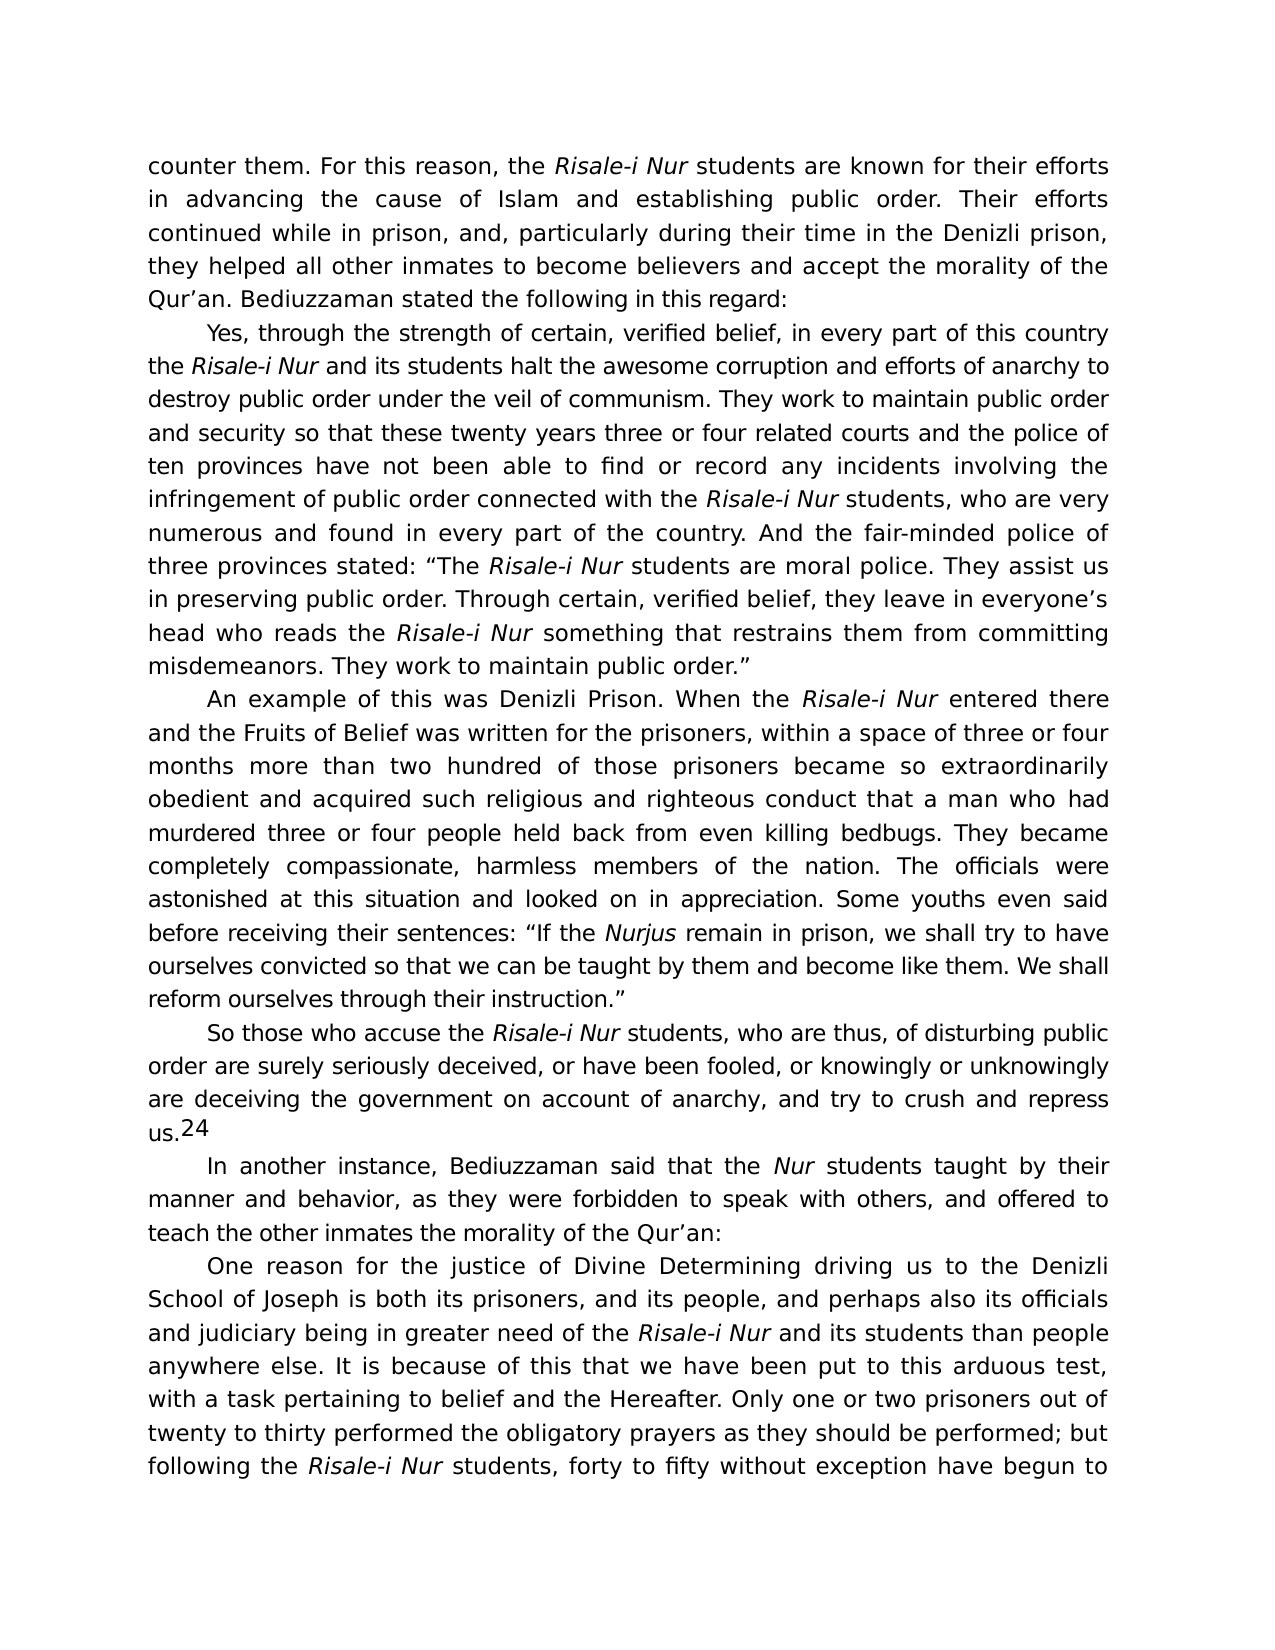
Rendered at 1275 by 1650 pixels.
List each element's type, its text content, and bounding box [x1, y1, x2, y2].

text An example of this was Denizli Prison. When the Risale-i Nur entered there and the Fruits of Belief was written for the prisoners, within a space of three or four months more than two hundred of those prisoners became so extraordinarily obedient and acquired such religious and righteous conduct that a man who had murdered three or four people held back from even killing bedbugs. They became completely compassionate, harmless members of the nation. The officials were astonished at this situation and looked on in appreciation. Some youths even said before receiving their sentences: “If the Nurjus remain in prison, we shall try to have ourselves convicted so that we can be taught by them and become like them. We shall reform ourselves through their instruction.” [148, 681, 1110, 1014]
text Yes, through the strength of certain, verified belief, in every part of this country the Risale-i Nur and its students halt the awesome corruption and efforts of anarchy to destroy public order under the veil of communism. They work to maintain public order and security so that these twenty years three or four related courts and the police of ten provinces have not been able to find or record any incidents involving the infringement of public order connected with the Risale-i Nur students, who are very numerous and found in every part of the country. And the fair-minded police of three provinces stated: “The Risale-i Nur students are moral police. They assist us in preserving public order. Through certain, verified belief, they leave in everyone’s head who reads the Risale-i Nur something that restrains them from committing misdemeanors. They work to maintain public order.” [148, 314, 1110, 681]
text counter them. For this reason, the Risale-i Nur students are known for their efforts in advancing the cause of Islam and establishing public order. Their efforts continued while in prison, and, particularly during their time in the Denizli prison, they helped all other inmates to become believers and accept the morality of the Qur’an. Bediuzzaman stated the following in this regard: [148, 148, 1110, 314]
text One reason for the justice of Divine Determining driving us to the Denizli School of Joseph is both its prisoners, and its people, and perhaps also its officials and judiciary being in greater need of the Risale-i Nur and its students than people anywhere else. It is because of this that we have been put to this arduous test, with a task pertaining to belief and the Hereafter. Only one or two prisoners out of twenty to thirty performed the obligatory prayers as they should be performed; but following the Risale-i Nur students, forty to fifty without exception have begun to [148, 1248, 1110, 1481]
text In another instance, Bediuzzaman said that the Nur students taught by their manner and behavior, as they were forbidden to speak with others, and offered to teach the other inmates the morality of the Qur’an: [148, 1148, 1110, 1248]
text So those who accuse the Risale-i Nur students, who are thus, of disturbing public order are surely seriously deceived, or have been fooled, or knowingly or unknowingly are deceiving the government on account of anarchy, and try to crush and repress us.24 [148, 1014, 1110, 1148]
